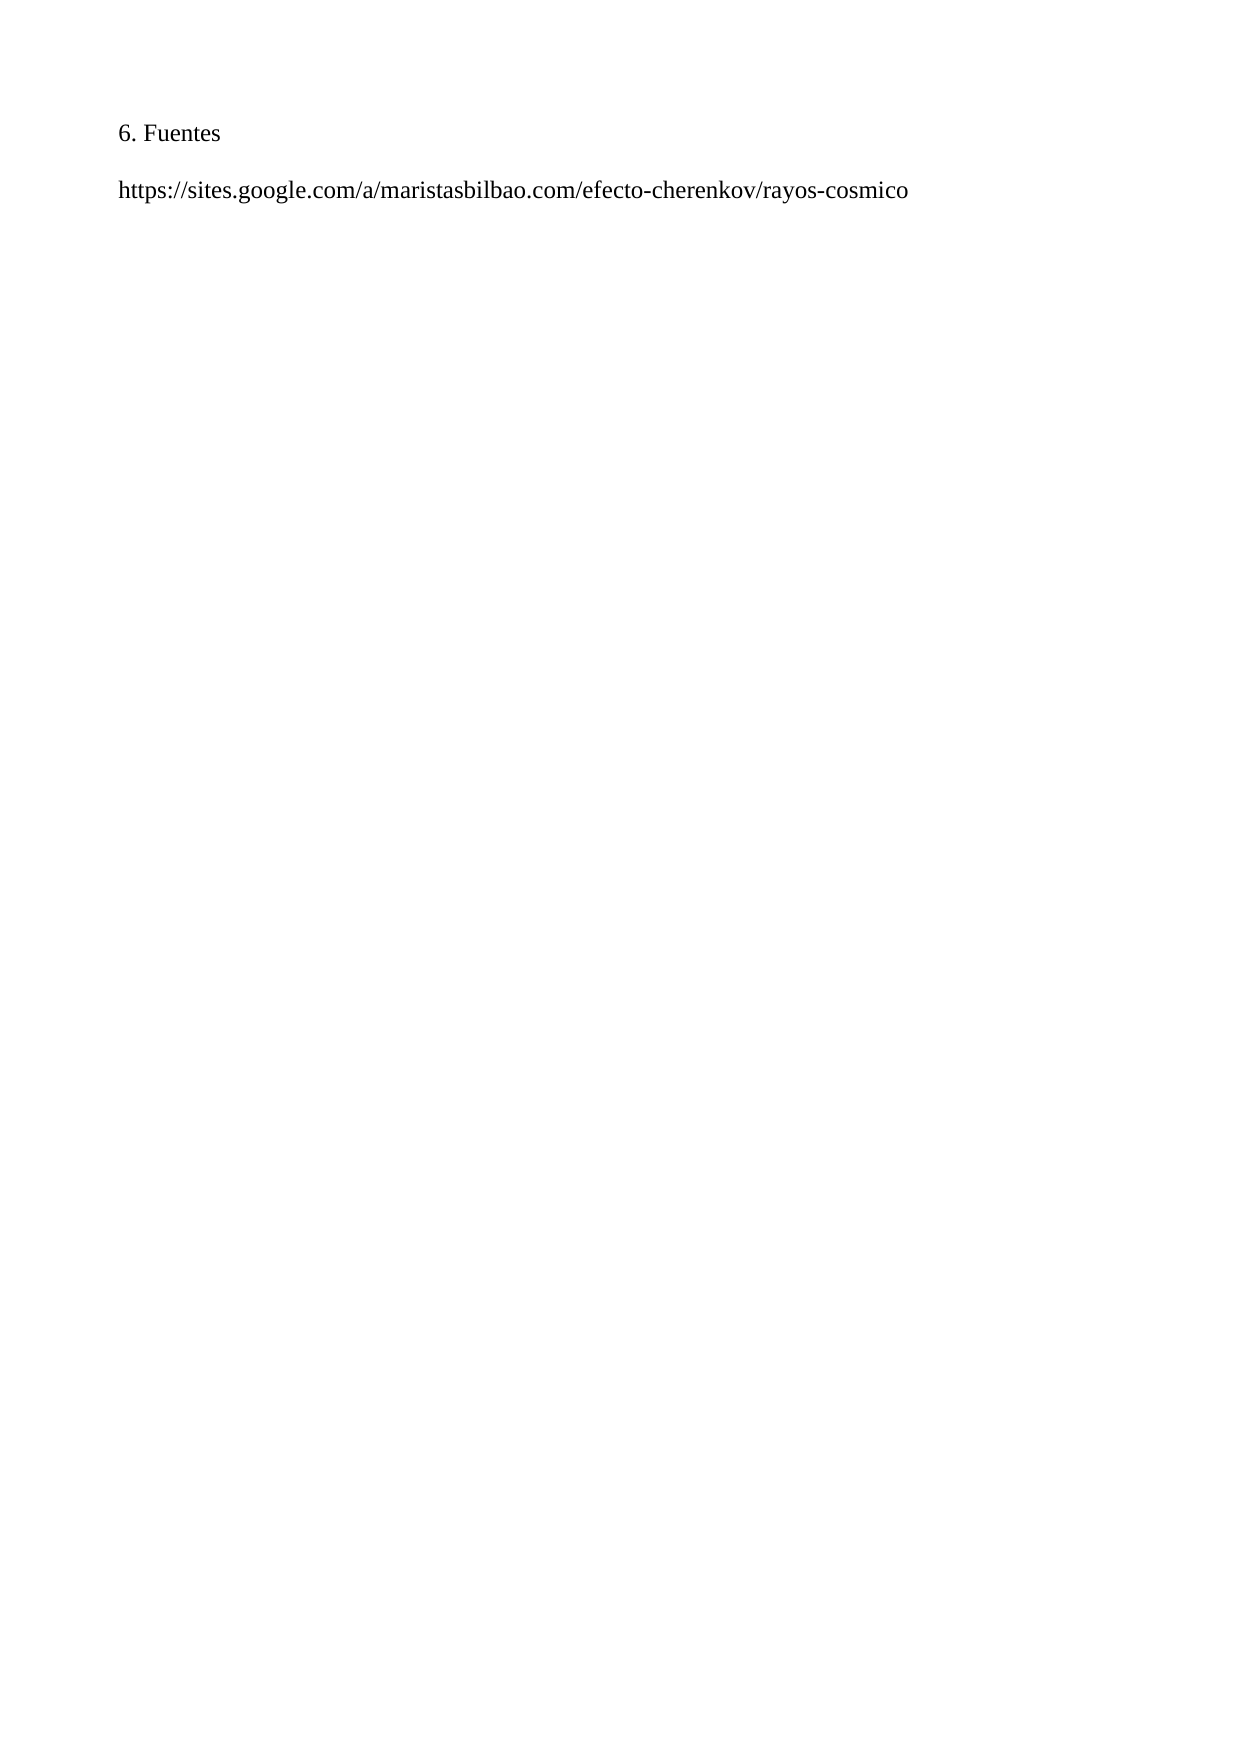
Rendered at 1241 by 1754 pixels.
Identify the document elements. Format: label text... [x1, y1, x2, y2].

text https://sites.google.com/a/maristasbilbao.com/efecto-cherenkov/rayos-cosmico [118, 176, 1122, 204]
text 6. Fuentes [118, 118, 1122, 147]
